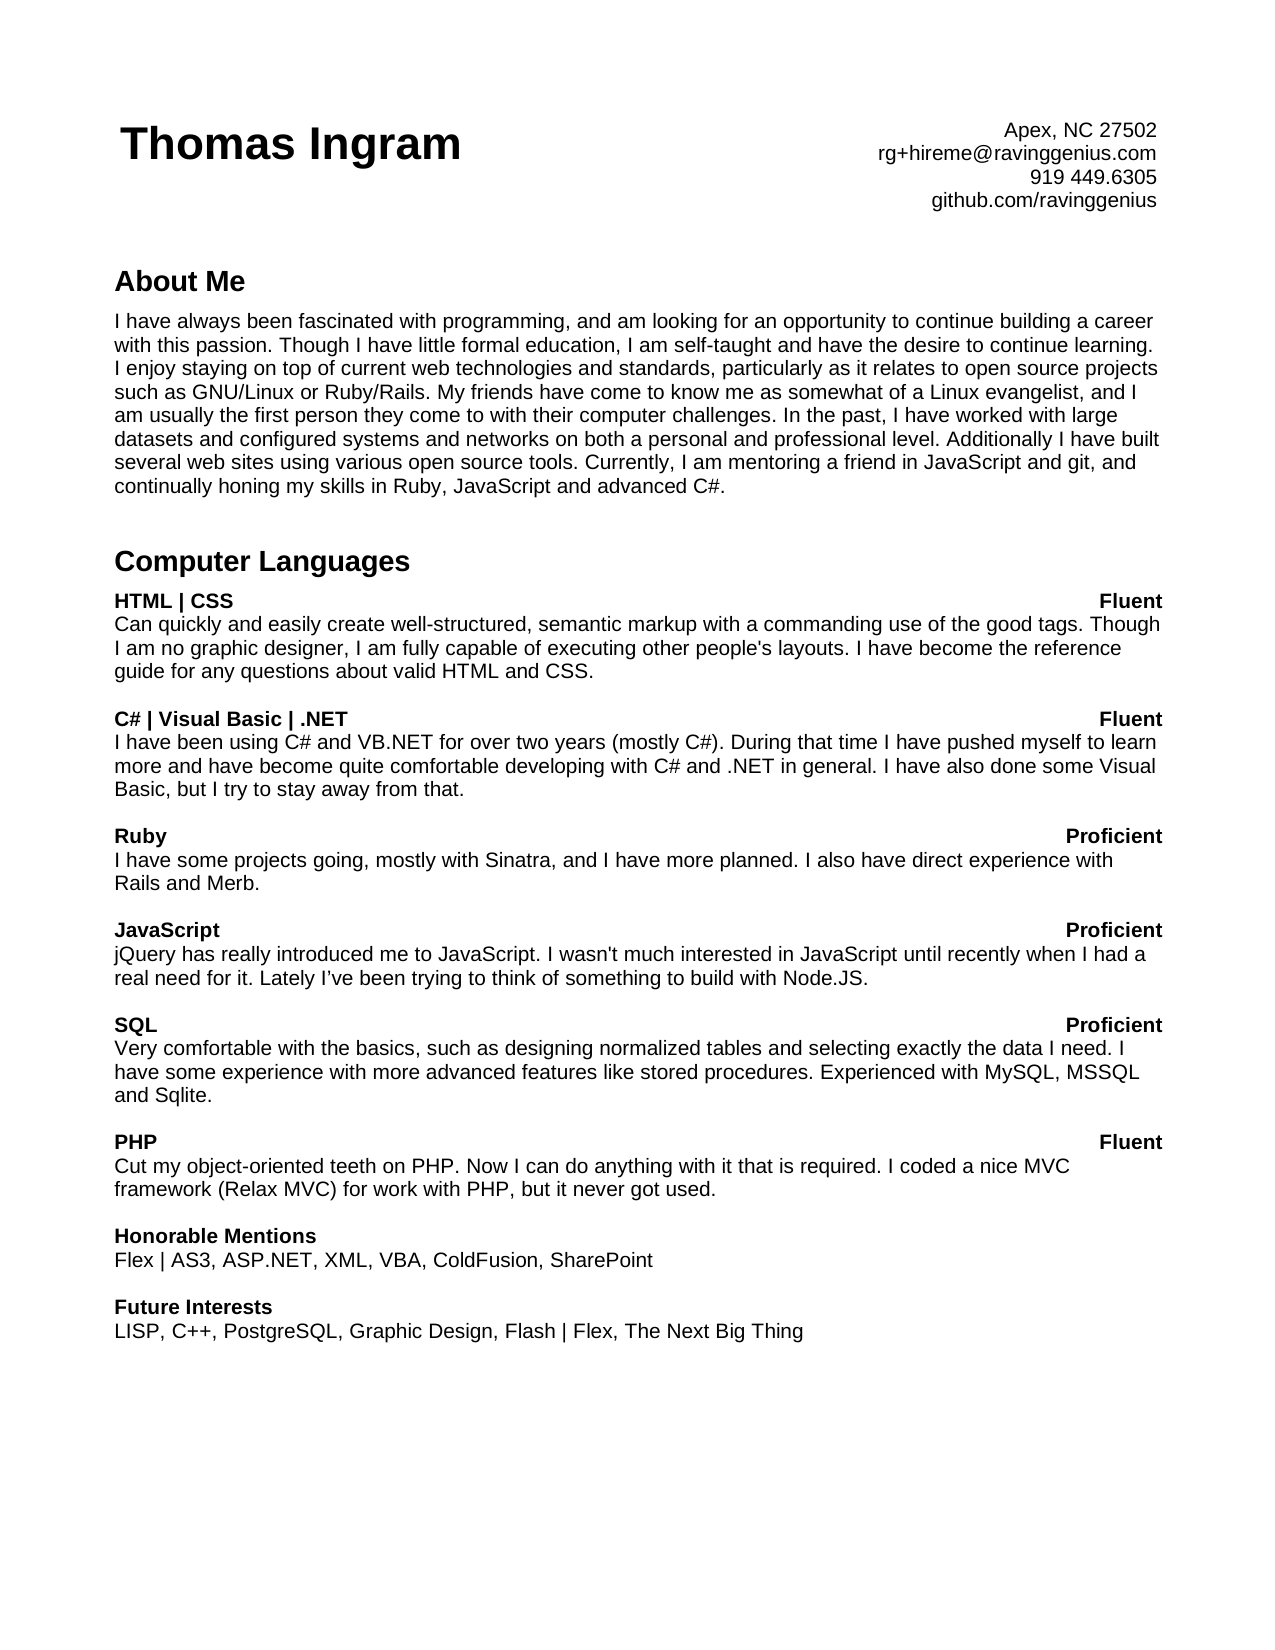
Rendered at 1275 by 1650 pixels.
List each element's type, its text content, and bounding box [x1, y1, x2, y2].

table_header Honorable Mentions [113, 1225, 637, 1248]
table_header Proficient [638, 1013, 1162, 1037]
table_header Ruby [113, 825, 637, 848]
table_header Fluent [638, 707, 1162, 731]
text Can quickly and easily create well-structured, semantic markup with a commanding use of the good tags. Though I am no graphic designer, I am fully capable of executing other people's layouts. I have become the reference guide for any questions about valid HTML and CSS. [114, 613, 1162, 683]
table_header Fluent [638, 589, 1162, 613]
table_header SQL [113, 1013, 637, 1037]
table_header JavaScript [113, 919, 637, 942]
table_header C# | Visual Basic | .NET [113, 707, 637, 731]
text Computer Languages [114, 545, 1162, 578]
table_header [638, 1296, 1162, 1319]
text About Me [114, 265, 1162, 298]
table_header Apex, NC 27502 rg+hireme@ravinggenius.com 919 449.6305 github.com/ravinggenius [638, 113, 1162, 218]
text Cut my object-oriented teeth on PHP. Now I can do anything with it that is required. I coded a nice MVC framework (Relax MVC) for work with PHP, but it never got used. [114, 1154, 1162, 1201]
text Very comfortable with the basics, such as designing normalized tables and selecting exactly the data I need. I have some experience with more advanced features like stored procedures. Experienced with MySQL, MSSQL and Sqlite. [114, 1037, 1162, 1107]
text I have some projects going, mostly with Sinatra, and I have more planned. I also have direct experience with Rails and Merb. [114, 848, 1162, 895]
text LISP, C++, PostgreSQL, Graphic Design, Flash | Flex, The Next Big Thing [114, 1319, 1162, 1343]
text I have always been fascinated with programming, and am looking for an opportunity to continue building a career with this passion. Though I have little formal education, I am self-taught and have the desire to continue learning. I enjoy staying on top of current web technologies and standards, particularly as it relates to open source projects such as GNU/Linux or Ruby/Rails. My friends have come to know me as somewhat of a Linux evangelist, and I am usually the first person they come to with their computer challenges. In the past, I have worked with large datasets and configured systems and networks on both a personal and professional level. Additionally I have built several web sites using various open source tools. Currently, I am mentoring a friend in JavaScript and git, and continually honing my skills in Ruby, JavaScript and advanced C#. [114, 309, 1162, 498]
text I have been using C# and VB.NET for over two years (mostly C#). During that time I have pushed myself to learn more and have become quite comfortable developing with C# and .NET in general. I have also done some Visual Basic, but I try to stay away from that. [114, 731, 1162, 801]
table_header PHP [113, 1131, 637, 1154]
table_header Thomas Ingram [113, 113, 637, 218]
table_header Fluent [638, 1131, 1162, 1154]
text Flex | AS3, ASP.NET, XML, VBA, ColdFusion, SharePoint [114, 1248, 1162, 1272]
table_header [638, 1225, 1162, 1248]
table_header HTML | CSS [113, 589, 637, 613]
table_header Proficient [638, 919, 1162, 942]
table_header Future Interests [113, 1296, 637, 1319]
table_header Proficient [638, 825, 1162, 848]
text jQuery has really introduced me to JavaScript. I wasn't much interested in JavaScript until recently when I had a real need for it. Lately I’ve been trying to think of something to build with Node.JS. [114, 942, 1162, 989]
